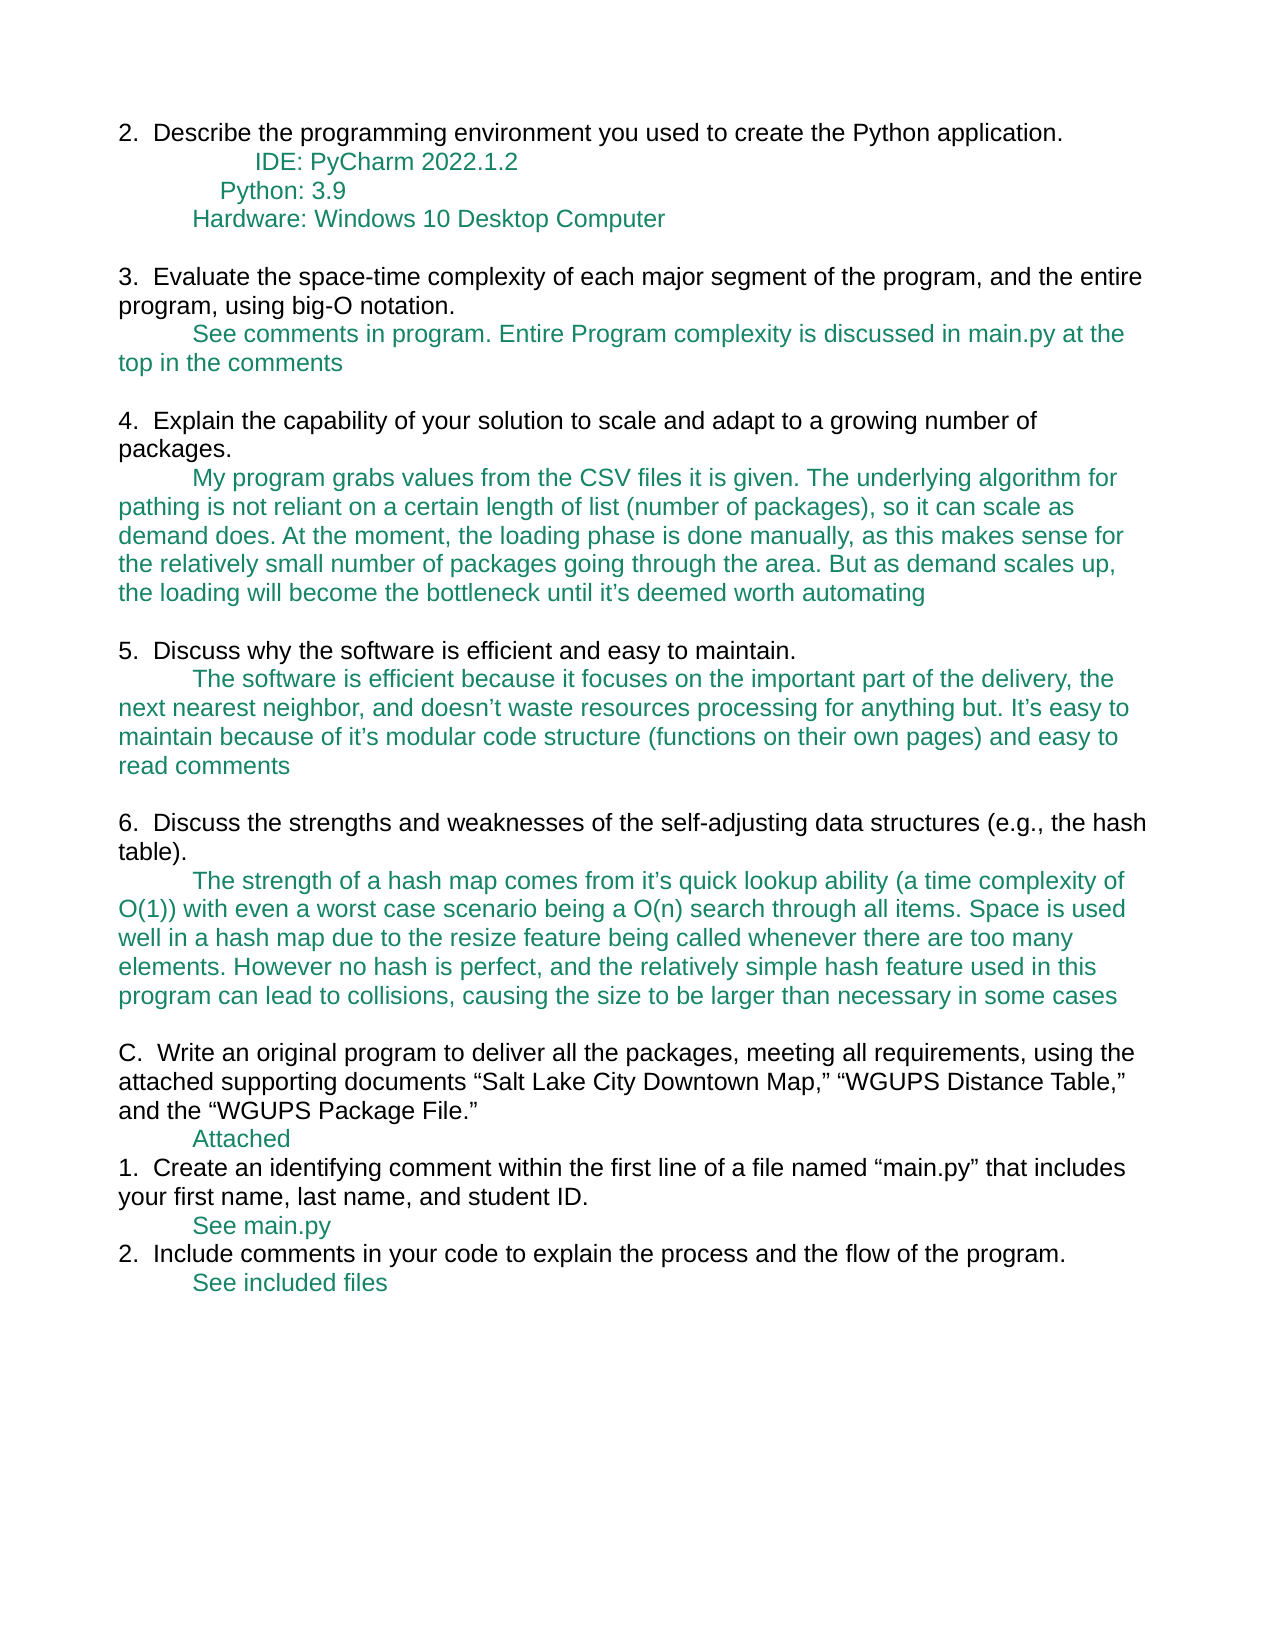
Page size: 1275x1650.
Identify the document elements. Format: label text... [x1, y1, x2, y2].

text 6. Discuss the strengths and weaknesses of the self-adjusting data structures (e.g., the hash table). [118, 808, 1157, 866]
text My program grabs values from the CSV files it is given. The underlying algorithm for pathing is not reliant on a certain length of list (number of packages), so it can scale as demand does. At the moment, the loading phase is done manually, as this makes sense for the relatively small number of packages going through the area. But as demand scales up, the loading will become the bottleneck until it’s deemed worth automating [118, 463, 1157, 607]
text The software is efficient because it focuses on the important part of the delivery, the next nearest neighbor, and doesn’t waste resources processing for anything but. It’s easy to maintain because of it’s modular code structure (functions on their own pages) and easy to read comments [118, 664, 1157, 779]
text Python: 3.9 [118, 176, 1157, 204]
text 3. Evaluate the space-time complexity of each major segment of the program, and the entire program, using big-O notation. [118, 262, 1157, 319]
text 5. Discuss why the software is efficient and easy to maintain. [118, 636, 1157, 664]
text C. Write an original program to deliver all the packages, meeting all requirements, using the attached supporting documents “Salt Lake City Downtown Map,” “WGUPS Distance Table,” and the “WGUPS Package File.” [118, 1038, 1157, 1124]
text See included files [118, 1268, 1157, 1297]
text 1. Create an identifying comment within the first line of a file named “main.py” that includes your first name, last name, and student ID. [118, 1153, 1157, 1211]
text See main.py [118, 1211, 1157, 1239]
text Hardware: Windows 10 Desktop Computer [118, 204, 1157, 233]
text IDE: PyCharm 2022.1.2 [118, 147, 1157, 176]
text See comments in program. Entire Program complexity is discussed in main.py at the top in the comments [118, 319, 1157, 377]
text Attached [118, 1124, 1157, 1153]
text The strength of a hash map comes from it’s quick lookup ability (a time complexity of O(1)) with even a worst case scenario being a O(n) search through all items. Space is used well in a hash map due to the resize feature being called whenever there are too many elements. However no hash is perfect, and the relatively simple hash feature used in this program can lead to collisions, causing the size to be larger than necessary in some cases [118, 866, 1157, 1009]
text 4. Explain the capability of your solution to scale and adapt to a growing number of packages. [118, 406, 1157, 463]
text 2. Describe the programming environment you used to create the Python application. [118, 118, 1157, 147]
text 2. Include comments in your code to explain the process and the flow of the program. [118, 1239, 1157, 1268]
